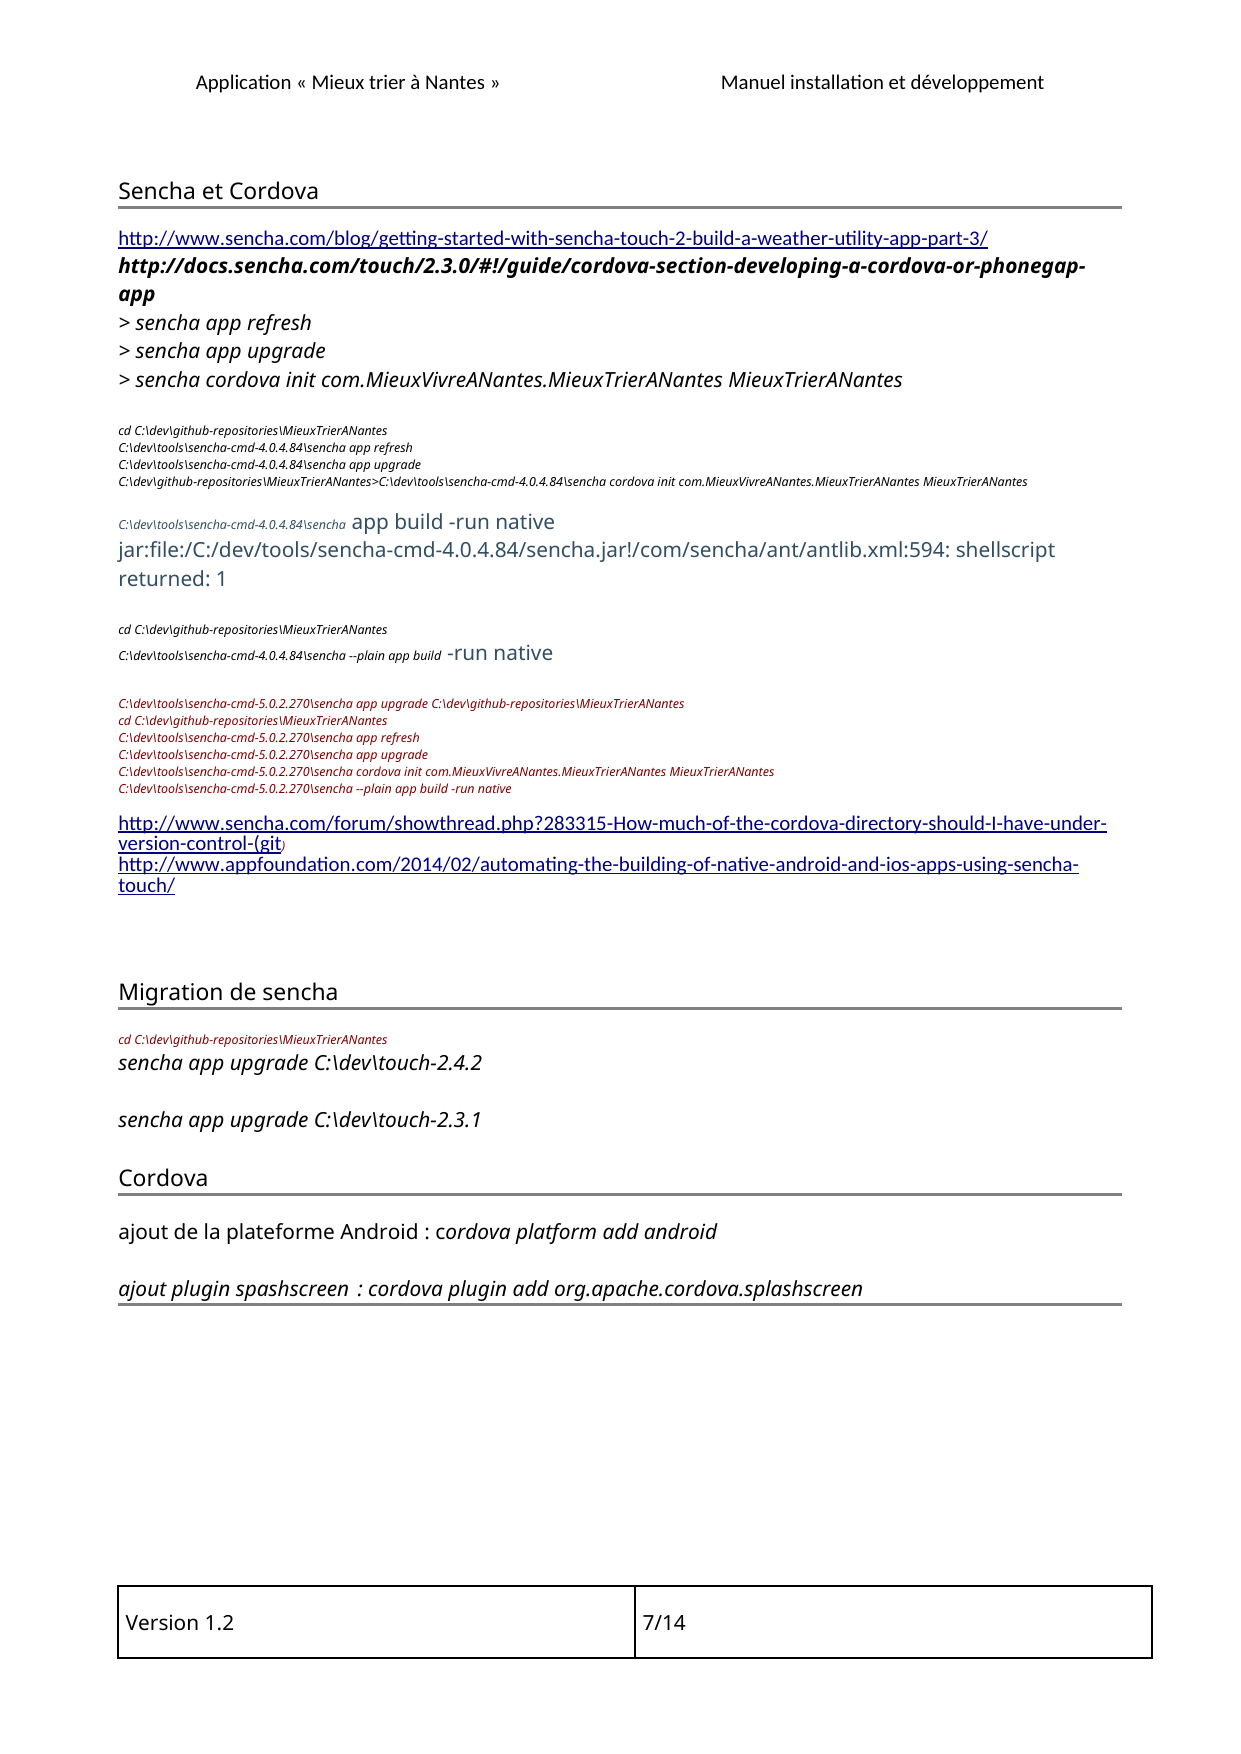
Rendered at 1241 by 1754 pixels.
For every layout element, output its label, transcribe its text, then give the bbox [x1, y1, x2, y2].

text cd C:\dev\github-repositories\MieuxTrierANantes [118, 621, 1122, 638]
text C:\dev\tools\sencha-cmd-5.0.2.270\sencha app upgrade C:\dev\github-repositories\MieuxTrierANantes [118, 695, 1122, 712]
text C:\dev\tools\sencha-cmd-5.0.2.270\sencha --plain app build -run native [118, 780, 1122, 797]
text jar:file:/C:/dev/tools/sencha-cmd-4.0.4.84/sencha.jar!/com/sencha/ant/antlib.xml:594: shellscript returned: 1 [118, 536, 1122, 592]
text C:\dev\tools\sencha-cmd-4.0.4.84\sencha app refresh [118, 439, 1122, 456]
text http://www.sencha.com/forum/showthread.php?283315-How-much-of-the-cordova-directory-should-I-have-under-version-control-(git) [118, 814, 1122, 856]
text ajout de la plateforme Android : cordova platform add android [118, 1217, 1122, 1246]
text > sencha cordova init com.MieuxVivreANantes.MieuxTrierANantes MieuxTrierANantes [118, 365, 1122, 393]
subtitle Migration de sencha [118, 976, 1122, 1007]
text cd C:\dev\github-repositories\MieuxTrierANantes [118, 1031, 1122, 1048]
text sencha app upgrade C:\dev\touch-2.3.1 [118, 1105, 1122, 1134]
text http://docs.sencha.com/touch/2.3.0/#!/guide/cordova-section-developing-a-cordova-or-phonegap-app [118, 251, 1122, 308]
text C:\dev\tools\sencha-cmd-4.0.4.84\sencha --plain app build -run native [118, 638, 1122, 666]
text C:\dev\tools\sencha-cmd-4.0.4.84\sencha app upgrade [118, 456, 1122, 473]
text http://www.appfoundation.com/2014/02/automating-the-building-of-native-android-and-ios-apps-using-sencha-touch/ [118, 856, 1122, 898]
text sencha app upgrade C:\dev\touch-2.4.2 [118, 1048, 1122, 1077]
text ajout plugin spashscreen : cordova plugin add org.apache.cordova.splashscreen [118, 1274, 1122, 1303]
text cd C:\dev\github-repositories\MieuxTrierANantes [118, 712, 1122, 729]
text > sencha app refresh [118, 308, 1122, 336]
subtitle Cordova [118, 1162, 1122, 1193]
text cd C:\dev\github-repositories\MieuxTrierANantes [118, 422, 1122, 439]
text C:\dev\github-repositories\MieuxTrierANantes>C:\dev\tools\sencha-cmd-4.0.4.84\sencha cordova init com.MieuxVivreANantes.MieuxTrierANantes MieuxTrierANantes [118, 473, 1122, 490]
text C:\dev\tools\sencha-cmd-5.0.2.270\sencha app upgrade [118, 746, 1122, 763]
text C:\dev\tools\sencha-cmd-4.0.4.84\sencha app build -run native [118, 507, 1122, 536]
text C:\dev\tools\sencha-cmd-5.0.2.270\sencha cordova init com.MieuxVivreANantes.MieuxTrierANantes MieuxTrierANantes [118, 763, 1122, 780]
text http://www.sencha.com/blog/getting-started-with-sencha-touch-2-build-a-weather-utility-app-part-3/ [118, 230, 1122, 251]
text C:\dev\tools\sencha-cmd-5.0.2.270\sencha app refresh [118, 729, 1122, 746]
subtitle Sencha et Cordova [118, 175, 1122, 206]
text > sencha app upgrade [118, 336, 1122, 365]
